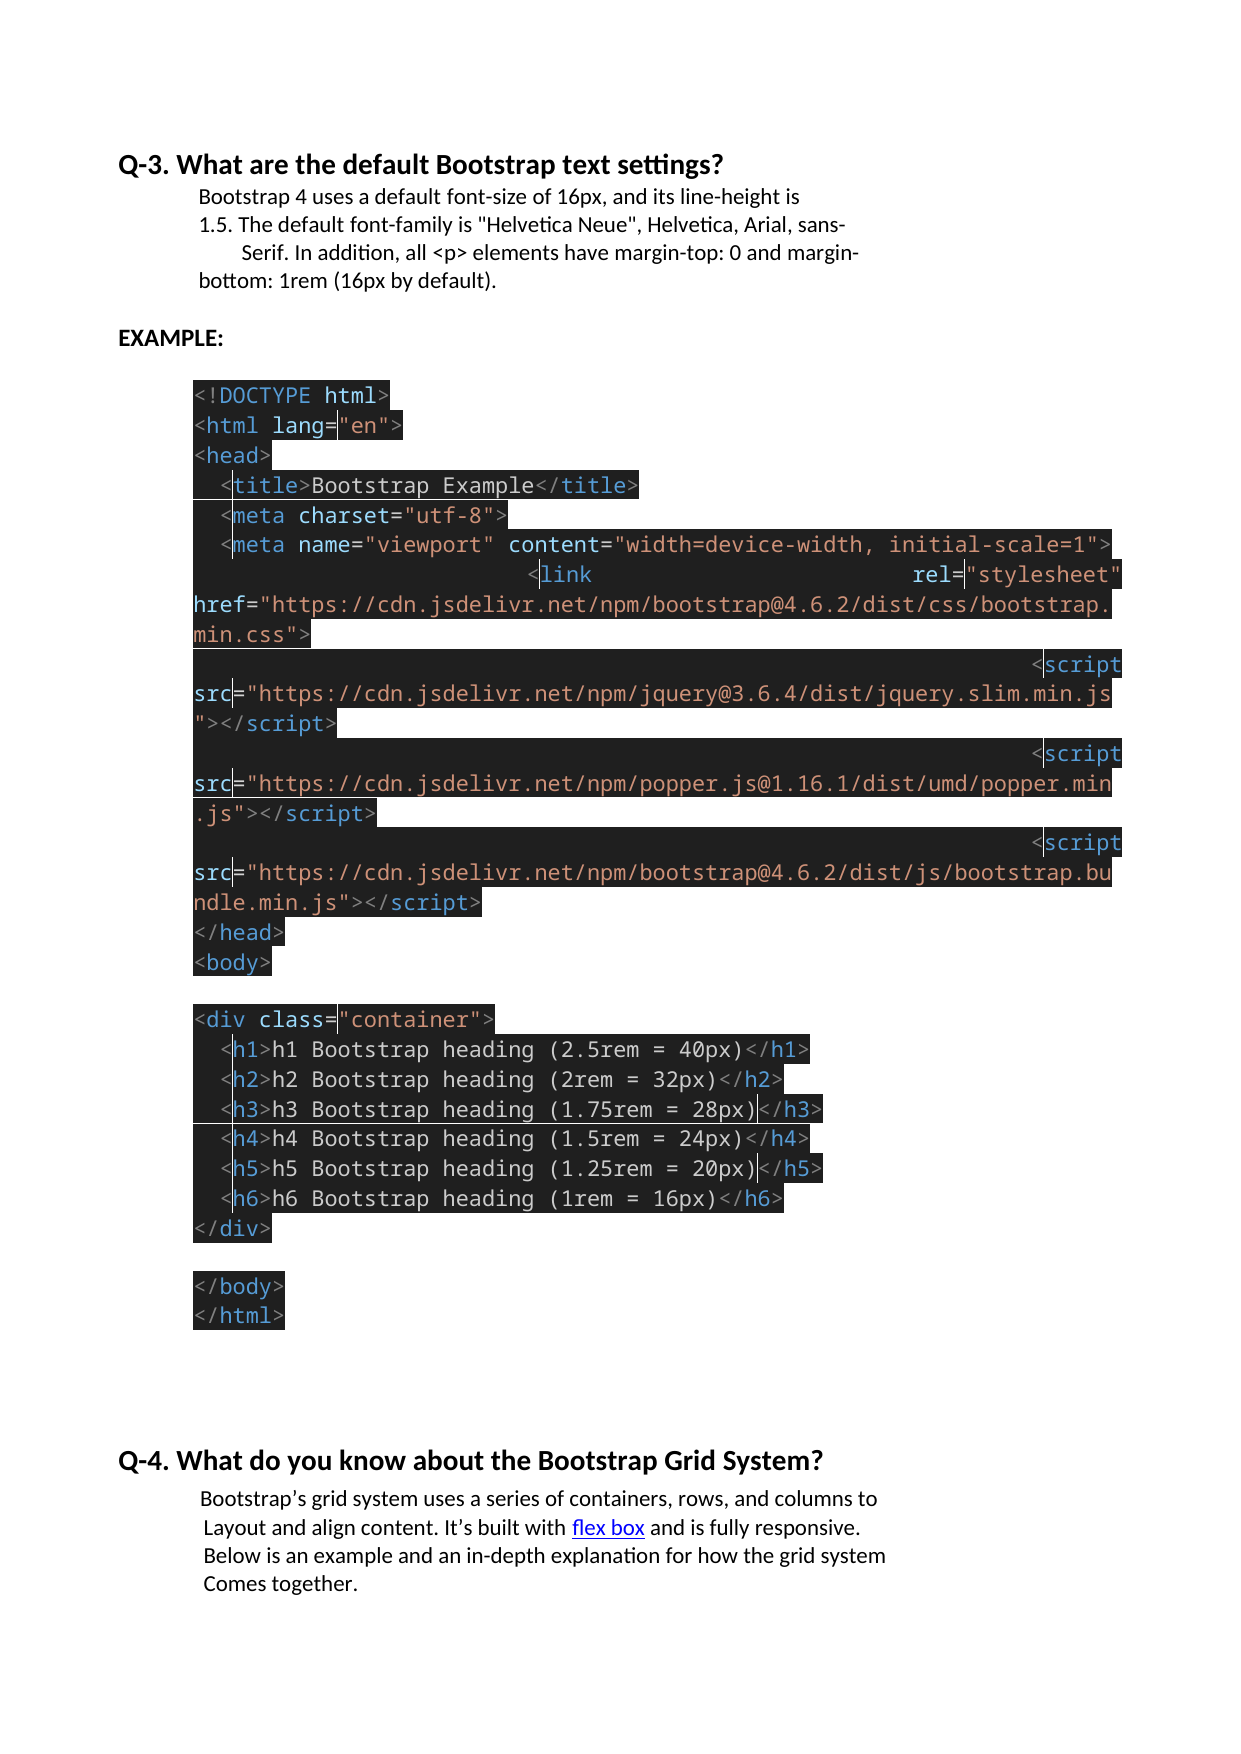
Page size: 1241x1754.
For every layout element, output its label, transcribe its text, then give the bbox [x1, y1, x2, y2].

text <div class="container"> [193, 1004, 1122, 1034]
text Q-3. What are the default Bootstrap text settings? [118, 146, 1122, 182]
text <h1>h1 Bootstrap heading (2.5rem = 40px)</h1> [193, 1034, 1122, 1064]
text Below is an example and an in-depth explanation for how the grid system [118, 1542, 1122, 1569]
text <!DOCTYPE html> [193, 380, 1122, 410]
text <body> [193, 946, 1122, 976]
text <meta charset="utf-8"> [193, 499, 1122, 529]
text </div> [193, 1213, 1122, 1243]
text Serif. In addition, all <p> elements have margin-top: 0 and margin- [118, 238, 1122, 266]
text <script src="https://cdn.jsdelivr.net/npm/jquery@3.6.4/dist/jquery.slim.min.js"></script> [193, 648, 1122, 738]
text <head> [193, 440, 1122, 470]
text </html> [193, 1300, 1122, 1330]
text <html lang="en"> [193, 410, 1122, 440]
text Bootstrap’s grid system uses a series of containers, rows, and columns to [118, 1478, 1122, 1513]
text <h3>h3 Bootstrap heading (1.75rem = 28px)</h3> [193, 1094, 1122, 1123]
text </body> [193, 1271, 1122, 1300]
text EXAMPLE: [118, 322, 1122, 352]
text <meta name="viewport" content="width=device-width, initial-scale=1"> [193, 529, 1122, 559]
text <script src="https://cdn.jsdelivr.net/npm/bootstrap@4.6.2/dist/js/bootstrap.bundle.min.js"></script> [193, 827, 1122, 917]
text <h6>h6 Bootstrap heading (1rem = 16px)</h6> [193, 1183, 1122, 1213]
text <h4>h4 Bootstrap heading (1.5rem = 24px)</h4> [193, 1123, 1122, 1153]
text Q-4. What do you know about the Bootstrap Grid System? [118, 1442, 1122, 1478]
text Layout and align content. It’s built with flex box and is fully responsive. [118, 1513, 1122, 1542]
text <script src="https://cdn.jsdelivr.net/npm/popper.js@1.16.1/dist/umd/popper.min.js"></script> [193, 738, 1122, 827]
text </head> [193, 917, 1122, 946]
text bottom: 1rem (16px by default). [118, 266, 1122, 294]
text <h5>h5 Bootstrap heading (1.25rem = 20px)</h5> [193, 1153, 1122, 1183]
text <title>Bootstrap Example</title> [193, 470, 1122, 499]
text Comes together. [118, 1569, 1122, 1598]
text 1.5. The default font-family is "Helvetica Neue", Helvetica, Arial, sans- [118, 210, 1122, 238]
text <h2>h2 Bootstrap heading (2rem = 32px)</h2> [193, 1064, 1122, 1094]
text <link rel="stylesheet" href="https://cdn.jsdelivr.net/npm/bootstrap@4.6.2/dist/css/bootstrap.min.css"> [193, 559, 1122, 648]
text Bootstrap 4 uses a default font-size of 16px, and its line-height is [118, 182, 1122, 210]
